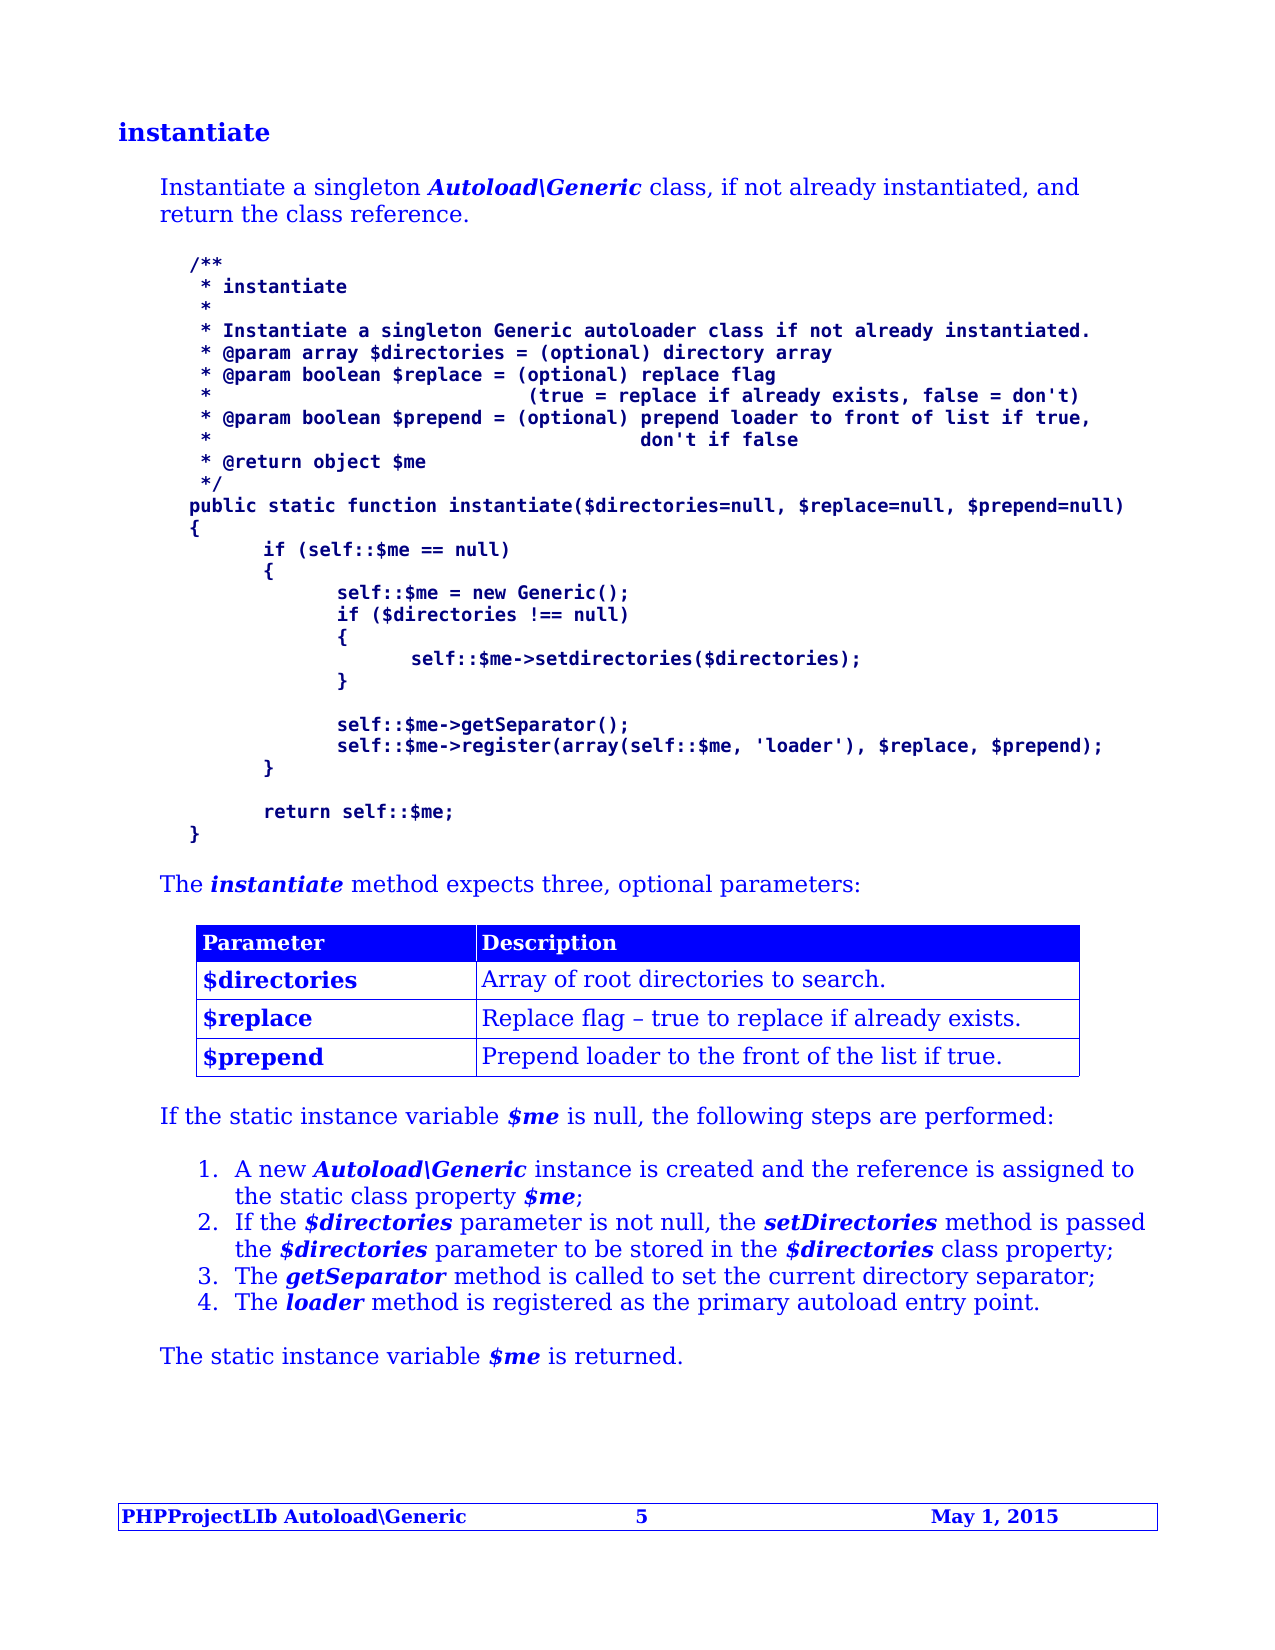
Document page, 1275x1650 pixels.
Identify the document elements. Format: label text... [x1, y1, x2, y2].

list self::$me->getSeparator(); [189, 713, 1157, 735]
list } [189, 823, 1157, 845]
list } [189, 670, 1157, 692]
table_cell $replace [197, 1000, 476, 1038]
list /** [189, 254, 1157, 276]
table_header Parameter [197, 926, 476, 961]
table_cell Prepend loader to the front of the list if true. [477, 1039, 1079, 1076]
list The getSeparator method is called to set the current directory separator; [197, 1263, 1157, 1289]
list return self::$me; [189, 801, 1157, 823]
list if ($directories !== null) [189, 604, 1157, 626]
table_cell $prepend [197, 1039, 476, 1076]
table_cell Replace flag – true to replace if already exists. [477, 1000, 1079, 1038]
list if (self::$me == null) [189, 538, 1157, 560]
list { [189, 560, 1157, 582]
list If the $directories parameter is not null, the setDirectories method is passed the $directories parameter to be stored in the $directories class property; [197, 1209, 1157, 1263]
list A new Autoload\Generic instance is created and the reference is assigned to the static class property $me; [197, 1156, 1157, 1209]
list * @param boolean $prepend = (optional) prepend loader to front of list if true, [189, 407, 1157, 429]
text If the static instance variable $me is null, the following steps are performed: [159, 1103, 1157, 1129]
list } [189, 757, 1157, 779]
list * (true = replace if already exists, false = don't) [189, 385, 1157, 407]
list The loader method is registered as the primary autoload entry point. [197, 1289, 1157, 1316]
list public static function instantiate($directories=null, $replace=null, $prepend=null) [189, 495, 1157, 517]
list */ [189, 473, 1157, 495]
list self::$me->setdirectories($directories); [189, 648, 1157, 670]
text The instantiate method expects three, optional parameters: [159, 871, 1157, 898]
text Instantiate a singleton Autoload\Generic class, if not already instantiated, and return the class reference. [159, 174, 1157, 227]
table_header Description [477, 926, 1079, 961]
list * Instantiate a singleton Generic autoloader class if not already instantiated. [189, 320, 1157, 342]
list * [189, 298, 1157, 320]
list self::$me = new Generic(); [189, 582, 1157, 604]
list * @return object $me [189, 451, 1157, 473]
title instantiate [118, 118, 1157, 147]
text The static instance variable $me is returned. [159, 1343, 1157, 1369]
list { [189, 626, 1157, 648]
list * @param boolean $replace = (optional) replace flag [189, 363, 1157, 385]
list * instantiate [189, 276, 1157, 298]
list { [189, 517, 1157, 538]
table_cell Array of root directories to search. [477, 962, 1079, 999]
list self::$me->register(array(self::$me, 'loader'), $replace, $prepend); [189, 735, 1157, 757]
list * @param array $directories = (optional) directory array [189, 342, 1157, 363]
table_cell $directories [197, 962, 476, 999]
list * don't if false [189, 429, 1157, 451]
